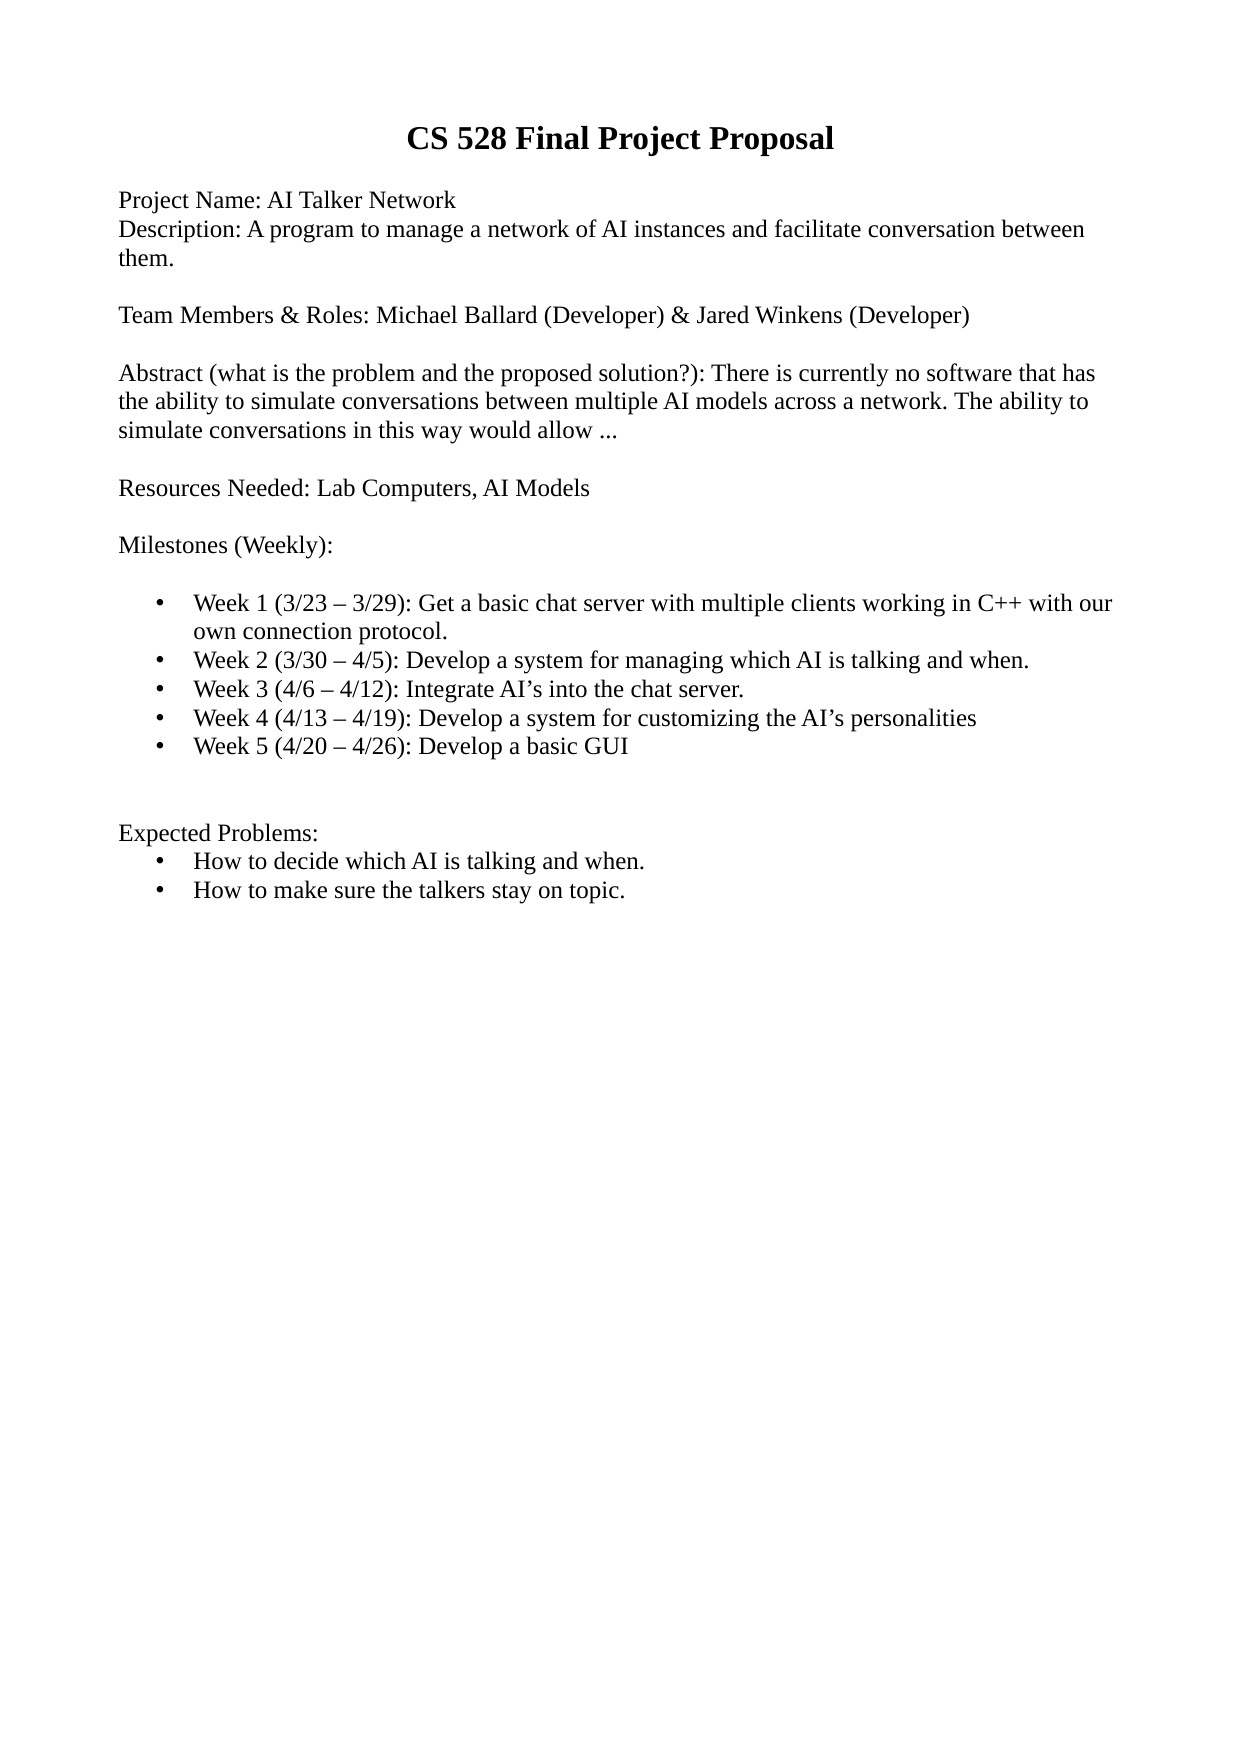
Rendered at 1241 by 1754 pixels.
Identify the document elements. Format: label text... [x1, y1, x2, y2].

list Week 1 (3/23 – 3/29): Get a basic chat server with multiple clients working in C++ with our own connection protocol. [156, 588, 1122, 645]
text Team Members & Roles: Michael Ballard (Developer) & Jared Winkens (Developer) [118, 300, 1122, 329]
list Week 2 (3/30 – 4/5): Develop a system for managing which AI is talking and when. [156, 645, 1122, 674]
list Week 4 (4/13 – 4/19): Develop a system for customizing the AI’s personalities [156, 703, 1122, 731]
list Week 5 (4/20 – 4/26): Develop a basic GUI [156, 731, 1122, 760]
text Milestones (Weekly): [118, 530, 1122, 559]
text Abstract (what is the problem and the proposed solution?): There is currently no software that has the ability to simulate conversations between multiple AI models across a network. The ability to simulate conversations in this way would allow ... [118, 358, 1122, 444]
text Project Name: AI Talker Network [118, 185, 1122, 214]
list How to decide which AI is talking and when. [156, 846, 1122, 875]
text Expected Problems: [118, 818, 1122, 846]
list How to make sure the talkers stay on topic. [156, 875, 1122, 904]
text Resources Needed: Lab Computers, AI Models [118, 473, 1122, 501]
text CS 528 Final Project Proposal [118, 118, 1122, 156]
text Description: A program to manage a network of AI instances and facilitate conversation between them. [118, 214, 1122, 271]
list Week 3 (4/6 – 4/12): Integrate AI’s into the chat server. [156, 674, 1122, 703]
